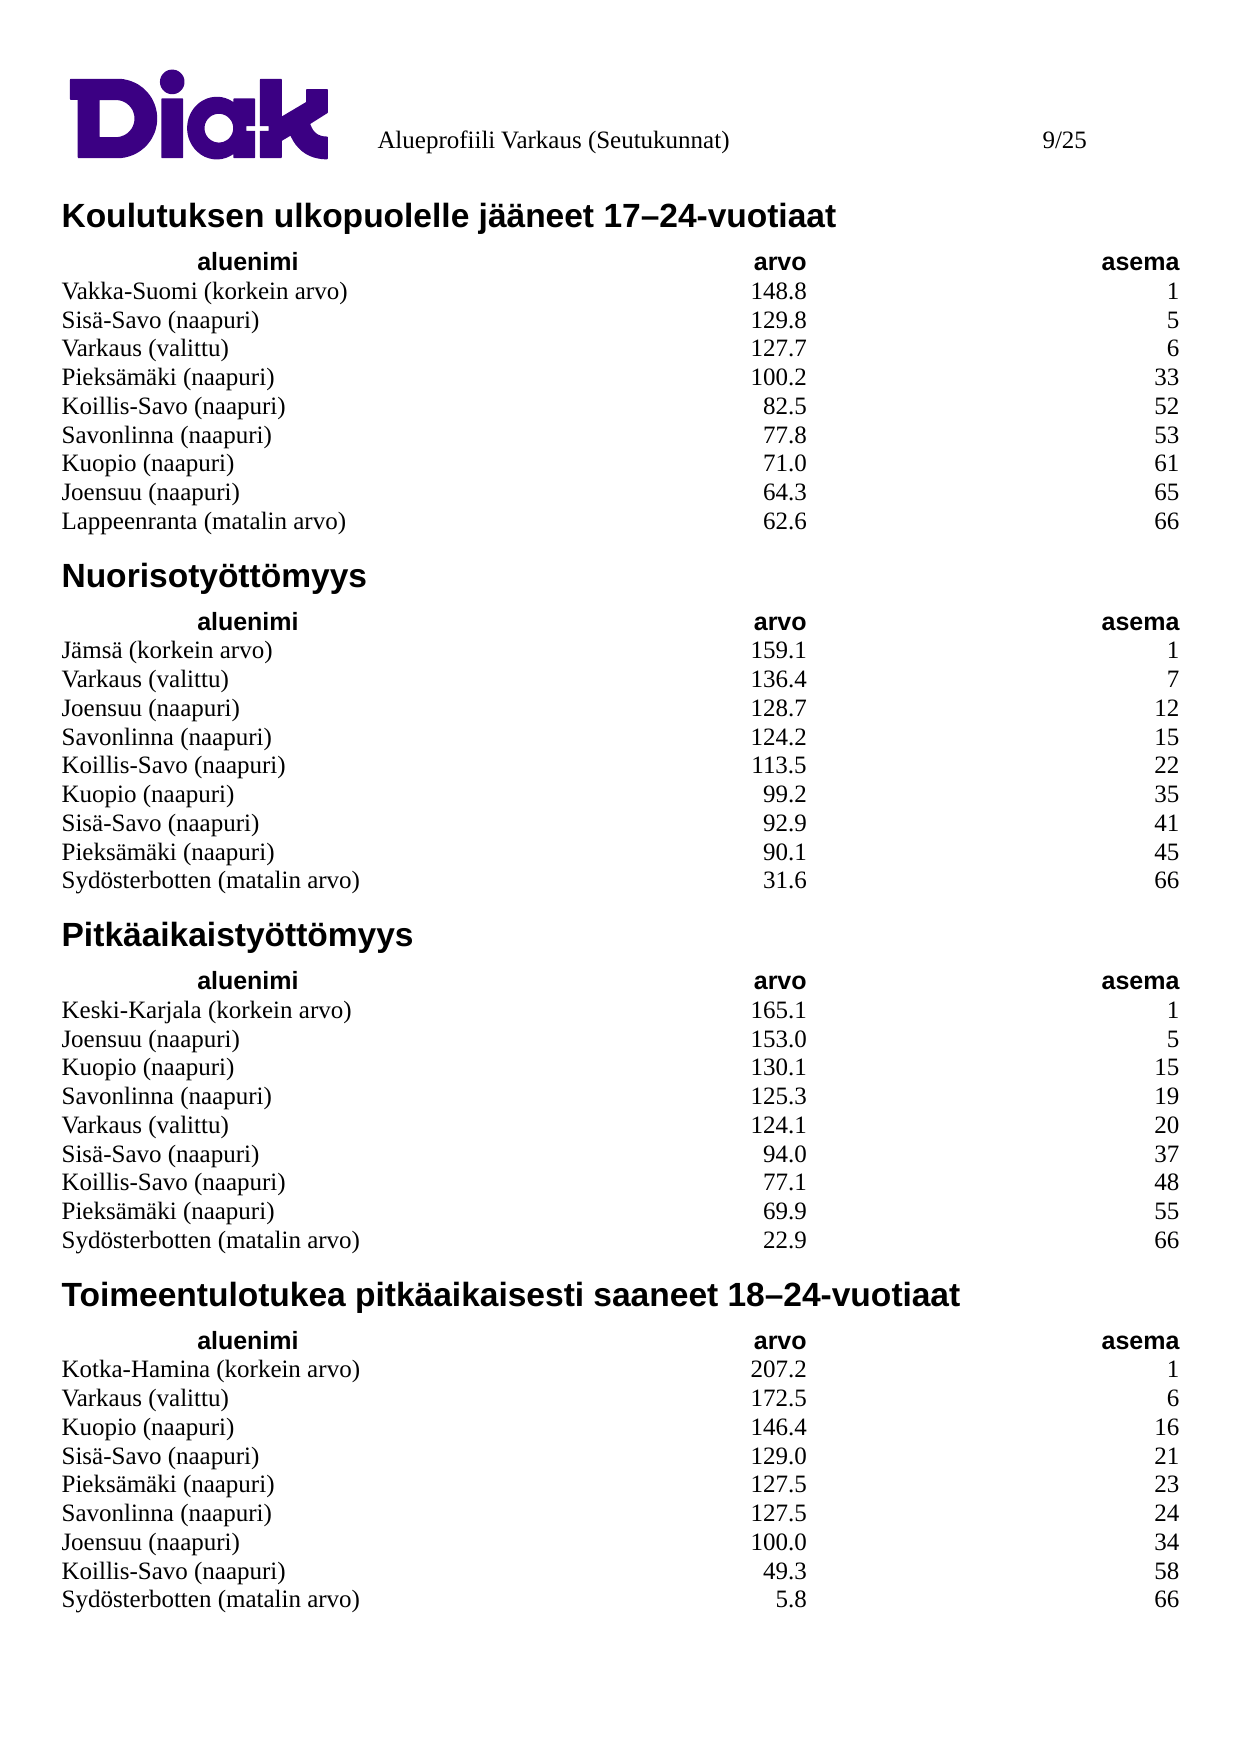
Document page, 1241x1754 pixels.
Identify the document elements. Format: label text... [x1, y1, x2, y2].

table_cell 66 [806, 866, 1179, 894]
table_cell 94.0 [434, 1139, 806, 1167]
table_cell Savonlinna (naapuri) [61, 722, 434, 751]
table_cell 15 [806, 1053, 1179, 1081]
table_cell 62.6 [434, 506, 806, 535]
table_cell 7 [806, 664, 1179, 693]
table_cell 124.2 [434, 722, 806, 751]
table_cell Kuopio (naapuri) [61, 449, 434, 477]
table_cell 127.7 [434, 334, 806, 362]
table_cell 207.2 [434, 1355, 806, 1383]
table_cell Pieksämäki (naapuri) [61, 362, 434, 391]
table_cell 128.7 [434, 693, 806, 722]
table_cell Kotka-Hamina (korkein arvo) [61, 1355, 434, 1383]
table_cell 77.1 [434, 1168, 806, 1196]
table_header arvo [434, 966, 806, 995]
table_cell 5 [806, 1024, 1179, 1052]
subtitle Pitkäaikaistyöttömyys [61, 915, 1179, 954]
table_header asema [806, 1326, 1179, 1354]
table_cell Sisä-Savo (naapuri) [61, 1441, 434, 1469]
table_cell Pieksämäki (naapuri) [61, 1470, 434, 1498]
table_cell Pieksämäki (naapuri) [61, 837, 434, 866]
table_cell 64.3 [434, 477, 806, 506]
table_cell 53 [806, 420, 1179, 448]
table_cell 66 [806, 1585, 1179, 1613]
table_cell 136.4 [434, 664, 806, 693]
table_cell 61 [806, 449, 1179, 477]
table_cell 6 [806, 334, 1179, 362]
table_cell 90.1 [434, 837, 806, 866]
table_cell 127.5 [434, 1470, 806, 1498]
table_header aluenimi [61, 607, 434, 636]
table_header arvo [434, 1326, 806, 1354]
table_cell 1 [806, 1355, 1179, 1383]
table_cell 20 [806, 1110, 1179, 1139]
table_cell 16 [806, 1412, 1179, 1441]
table_cell 172.5 [434, 1383, 806, 1412]
subtitle Koulutuksen ulkopuolelle jääneet 17–24-vuotiaat [61, 196, 1179, 235]
table_cell 45 [806, 837, 1179, 866]
table_cell 5.8 [434, 1585, 806, 1613]
table_cell 69.9 [434, 1196, 806, 1225]
table_header aluenimi [61, 247, 434, 276]
table_cell 1 [806, 636, 1179, 664]
table_cell 58 [806, 1556, 1179, 1584]
table_cell 66 [806, 1225, 1179, 1254]
table_cell Varkaus (valittu) [61, 664, 434, 693]
table_cell Sydösterbotten (matalin arvo) [61, 1585, 434, 1613]
table_cell Varkaus (valittu) [61, 334, 434, 362]
table_cell Pieksämäki (naapuri) [61, 1196, 434, 1225]
table_header asema [806, 247, 1179, 276]
table_cell Varkaus (valittu) [61, 1383, 434, 1412]
table_cell 37 [806, 1139, 1179, 1167]
table_cell Joensuu (naapuri) [61, 693, 434, 722]
table_cell 148.8 [434, 276, 806, 305]
table_cell 165.1 [434, 995, 806, 1024]
table_cell 100.0 [434, 1527, 806, 1556]
table_cell 66 [806, 506, 1179, 535]
table_cell 100.2 [434, 362, 806, 391]
table_cell 22.9 [434, 1225, 806, 1254]
table_cell 146.4 [434, 1412, 806, 1441]
table_cell 82.5 [434, 391, 806, 420]
table_cell 113.5 [434, 751, 806, 779]
subtitle Nuorisotyöttömyys [61, 556, 1179, 594]
table_cell Koillis-Savo (naapuri) [61, 391, 434, 420]
table_cell 31.6 [434, 866, 806, 894]
table_cell 159.1 [434, 636, 806, 664]
table_cell 71.0 [434, 449, 806, 477]
table_cell Sisä-Savo (naapuri) [61, 808, 434, 837]
table_cell Jämsä (korkein arvo) [61, 636, 434, 664]
table_cell Koillis-Savo (naapuri) [61, 751, 434, 779]
table_cell Kuopio (naapuri) [61, 1053, 434, 1081]
table_cell 129.0 [434, 1441, 806, 1469]
table_cell Koillis-Savo (naapuri) [61, 1168, 434, 1196]
table_cell Sisä-Savo (naapuri) [61, 305, 434, 333]
table_cell Vakka-Suomi (korkein arvo) [61, 276, 434, 305]
table_cell 6 [806, 1383, 1179, 1412]
table_cell Savonlinna (naapuri) [61, 420, 434, 448]
table_header arvo [434, 247, 806, 276]
table_cell Joensuu (naapuri) [61, 1527, 434, 1556]
table_cell 12 [806, 693, 1179, 722]
table_header aluenimi [61, 966, 434, 995]
table_cell 55 [806, 1196, 1179, 1225]
table_cell Savonlinna (naapuri) [61, 1081, 434, 1110]
table_header aluenimi [61, 1326, 434, 1354]
table_cell Koillis-Savo (naapuri) [61, 1556, 434, 1584]
table_cell Joensuu (naapuri) [61, 477, 434, 506]
table_cell Sydösterbotten (matalin arvo) [61, 866, 434, 894]
subtitle Toimeentulotukea pitkäaikaisesti saaneet 18–24-vuotiaat [61, 1274, 1179, 1313]
table_cell 35 [806, 779, 1179, 808]
table_cell 65 [806, 477, 1179, 506]
table_cell Joensuu (naapuri) [61, 1024, 434, 1052]
table_cell 153.0 [434, 1024, 806, 1052]
table_cell 41 [806, 808, 1179, 837]
table_cell 125.3 [434, 1081, 806, 1110]
table_cell 19 [806, 1081, 1179, 1110]
table_cell Sisä-Savo (naapuri) [61, 1139, 434, 1167]
table_cell 23 [806, 1470, 1179, 1498]
table_cell 1 [806, 995, 1179, 1024]
table_cell Kuopio (naapuri) [61, 779, 434, 808]
table_cell 77.8 [434, 420, 806, 448]
table_cell 129.8 [434, 305, 806, 333]
table_cell Sydösterbotten (matalin arvo) [61, 1225, 434, 1254]
table_cell 5 [806, 305, 1179, 333]
table_cell 49.3 [434, 1556, 806, 1584]
table_cell 33 [806, 362, 1179, 391]
table_cell 92.9 [434, 808, 806, 837]
table_cell 1 [806, 276, 1179, 305]
table_header asema [806, 607, 1179, 636]
table_cell 48 [806, 1168, 1179, 1196]
table_header asema [806, 966, 1179, 995]
table_cell 127.5 [434, 1498, 806, 1527]
table_cell 22 [806, 751, 1179, 779]
table_cell 24 [806, 1498, 1179, 1527]
table_cell 124.1 [434, 1110, 806, 1139]
table_header arvo [434, 607, 806, 636]
table_cell 34 [806, 1527, 1179, 1556]
table_cell Lappeenranta (matalin arvo) [61, 506, 434, 535]
table_cell Varkaus (valittu) [61, 1110, 434, 1139]
table_cell 15 [806, 722, 1179, 751]
table_cell 130.1 [434, 1053, 806, 1081]
table_cell 21 [806, 1441, 1179, 1469]
table_cell 52 [806, 391, 1179, 420]
table_cell Savonlinna (naapuri) [61, 1498, 434, 1527]
table_cell Kuopio (naapuri) [61, 1412, 434, 1441]
table_cell 99.2 [434, 779, 806, 808]
table_cell Keski-Karjala (korkein arvo) [61, 995, 434, 1024]
